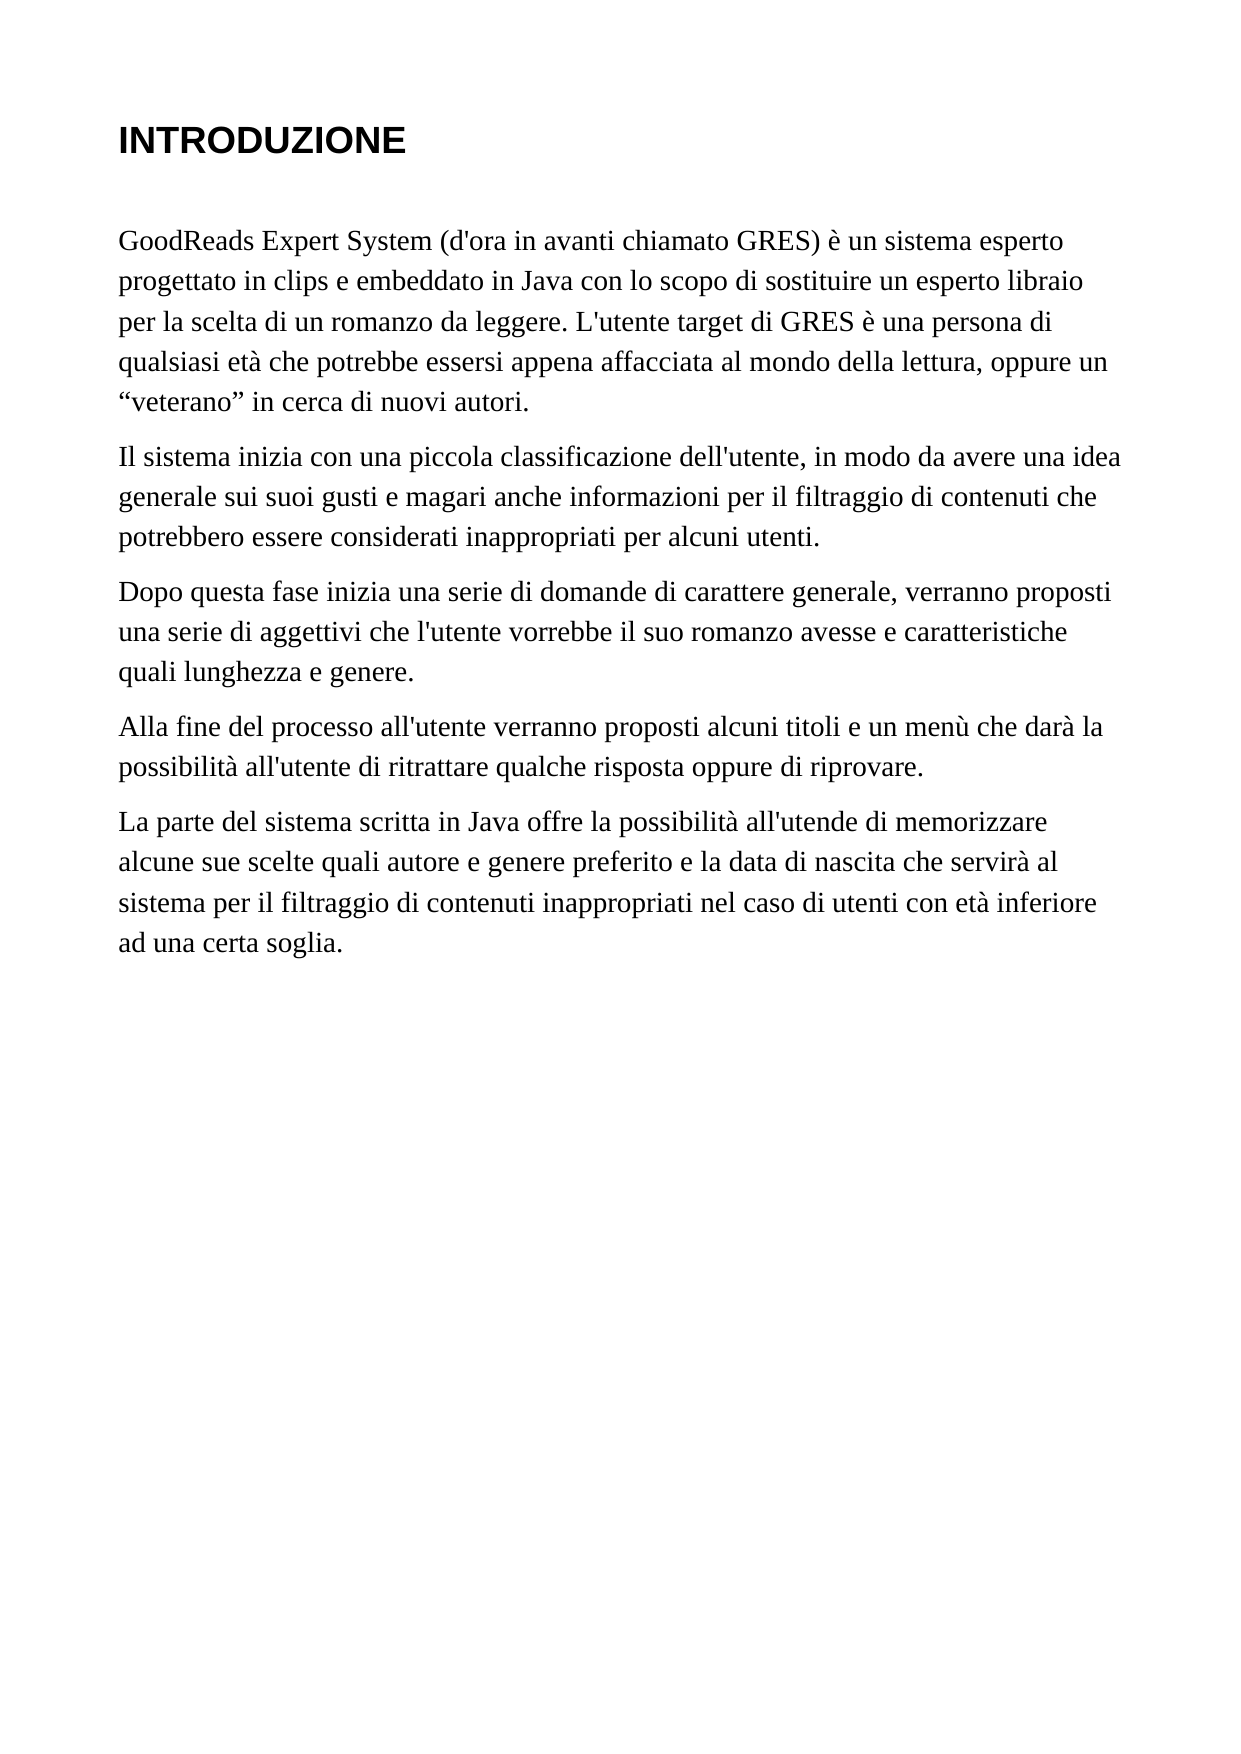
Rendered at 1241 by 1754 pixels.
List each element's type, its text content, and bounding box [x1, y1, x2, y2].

text Il sistema inizia con una piccola classificazione dell'utente, in modo da avere una idea generale sui suoi gusti e magari anche informazioni per il filtraggio di contenuti che potrebbero essere considerati inappropriati per alcuni utenti. [118, 439, 1122, 553]
text GoodReads Expert System (d'ora in avanti chiamato GRES) è un sistema esperto progettato in clips e embeddato in Java con lo scopo di sostituire un esperto libraio per la scelta di un romanzo da leggere. L'utente target di GRES è una persona di qualsiasi età che potrebbe essersi appena affacciata al mondo della lettura, oppure un “veterano” in cerca di nuovi autori. [118, 223, 1122, 418]
text La parte del sistema scritta in Java offre la possibilità all'utende di memorizzare alcune sue scelte quali autore e genere preferito e la data di nascita che servirà al sistema per il filtraggio di contenuti inappropriati nel caso di utenti con età inferiore ad una certa soglia. [118, 804, 1122, 958]
text Dopo questa fase inizia una serie di domande di carattere generale, verranno proposti una serie di aggettivi che l'utente vorrebbe il suo romanzo avesse e caratteristiche quali lunghezza e genere. [118, 574, 1122, 688]
text Alla fine del processo all'utente verranno proposti alcuni titoli e un menù che darà la possibilità all'utente di ritrattare qualche risposta oppure di riprovare. [118, 709, 1122, 783]
subtitle INTRODUZIONE [118, 118, 1122, 162]
